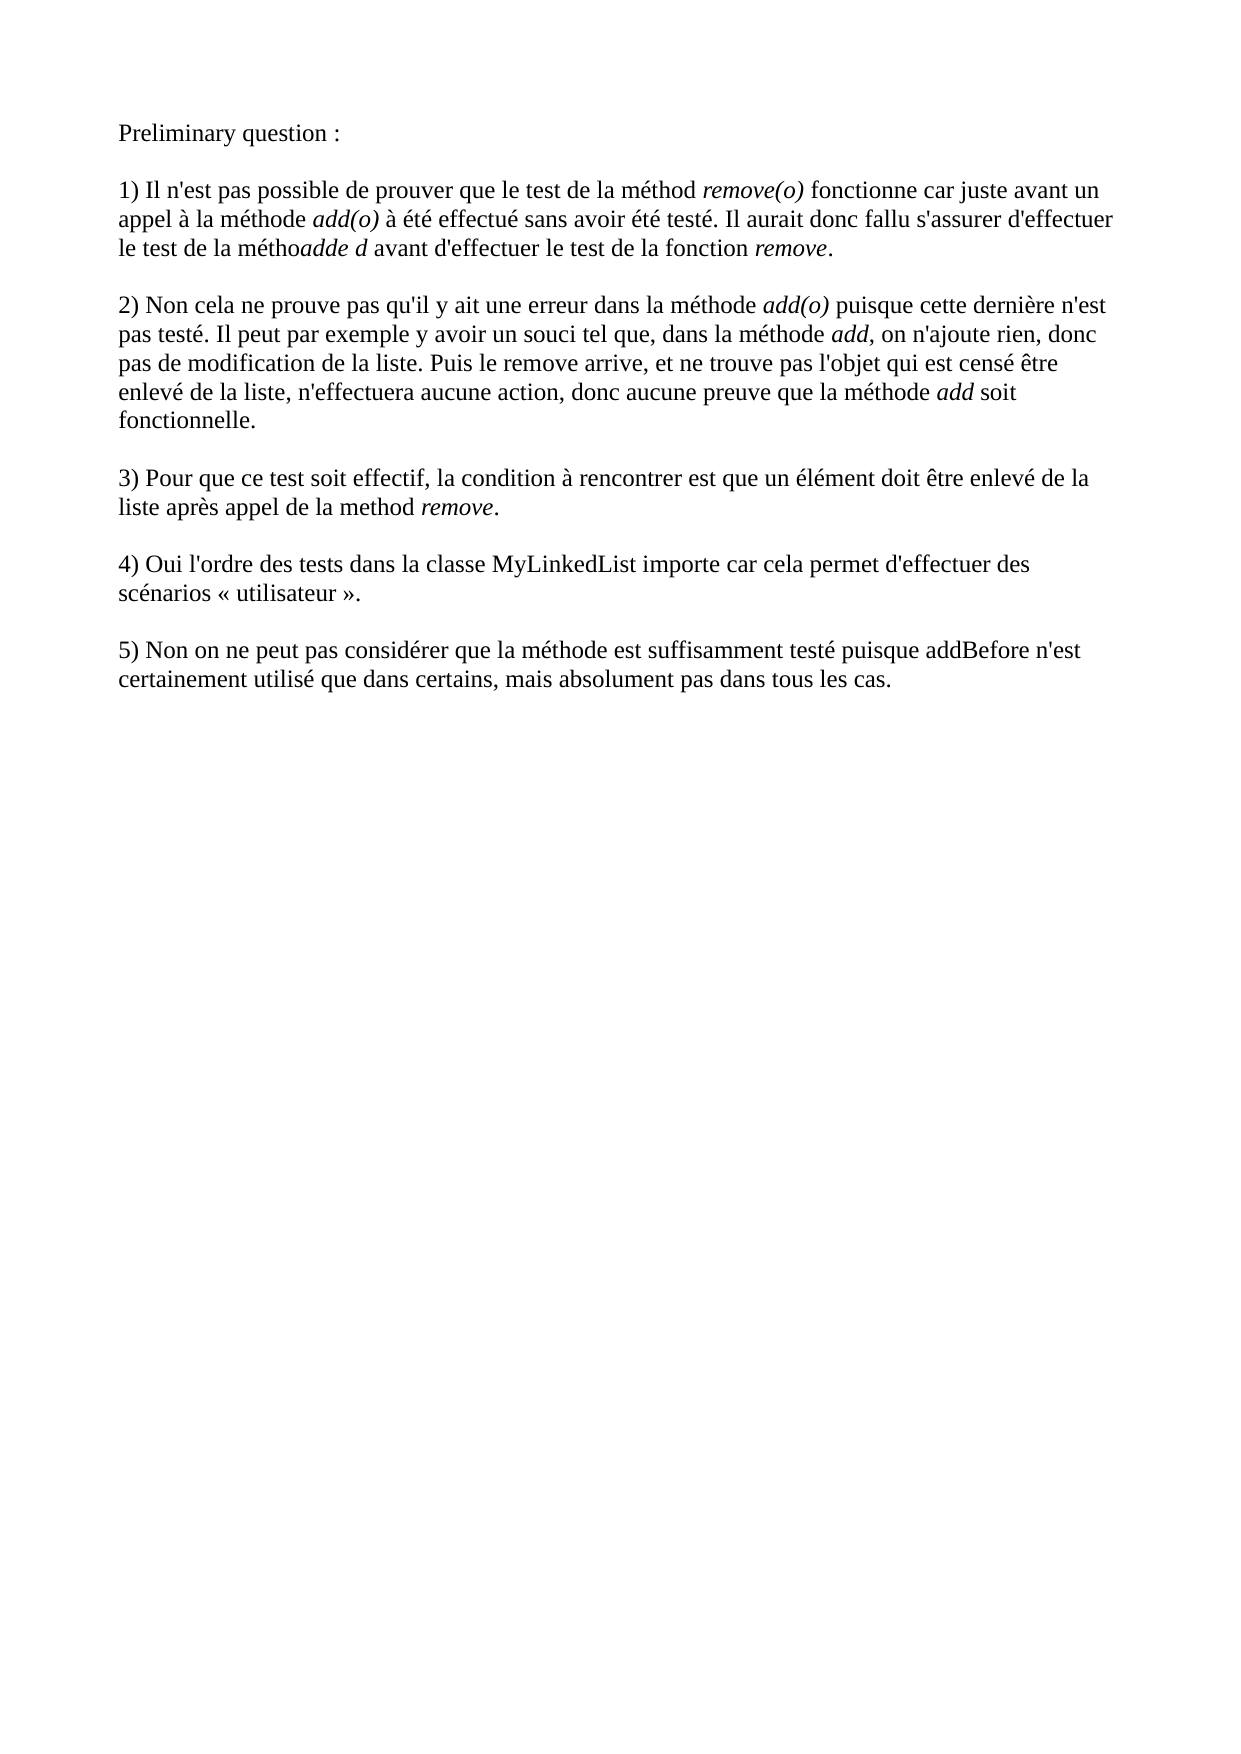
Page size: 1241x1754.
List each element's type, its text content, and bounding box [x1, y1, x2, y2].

text 3) Pour que ce test soit effectif, la condition à rencontrer est que un élément doit être enlevé de la liste après appel de la method remove. [118, 463, 1122, 521]
text 4) Oui l'ordre des tests dans la classe MyLinkedList importe car cela permet d'effectuer des scénarios « utilisateur ». [118, 549, 1122, 607]
text Preliminary question : [118, 118, 1122, 147]
text 1) Il n'est pas possible de prouver que le test de la méthod remove(o) fonctionne car juste avant un appel à la méthode add(o) à été effectué sans avoir été testé. Il aurait donc fallu s'assurer d'effectuer le test de la méthoadde d avant d'effectuer le test de la fonction remove. [118, 176, 1122, 262]
text 5) Non on ne peut pas considérer que la méthode est suffisamment testé puisque addBefore n'est certainement utilisé que dans certains, mais absolument pas dans tous les cas. [118, 636, 1122, 693]
text 2) Non cela ne prouve pas qu'il y ait une erreur dans la méthode add(o) puisque cette dernière n'est pas testé. Il peut par exemple y avoir un souci tel que, dans la méthode add, on n'ajoute rien, donc pas de modification de la liste. Puis le remove arrive, et ne trouve pas l'objet qui est censé être enlevé de la liste, n'effectuera aucune action, donc aucune preuve que la méthode add soit fonctionnelle. [118, 291, 1122, 434]
